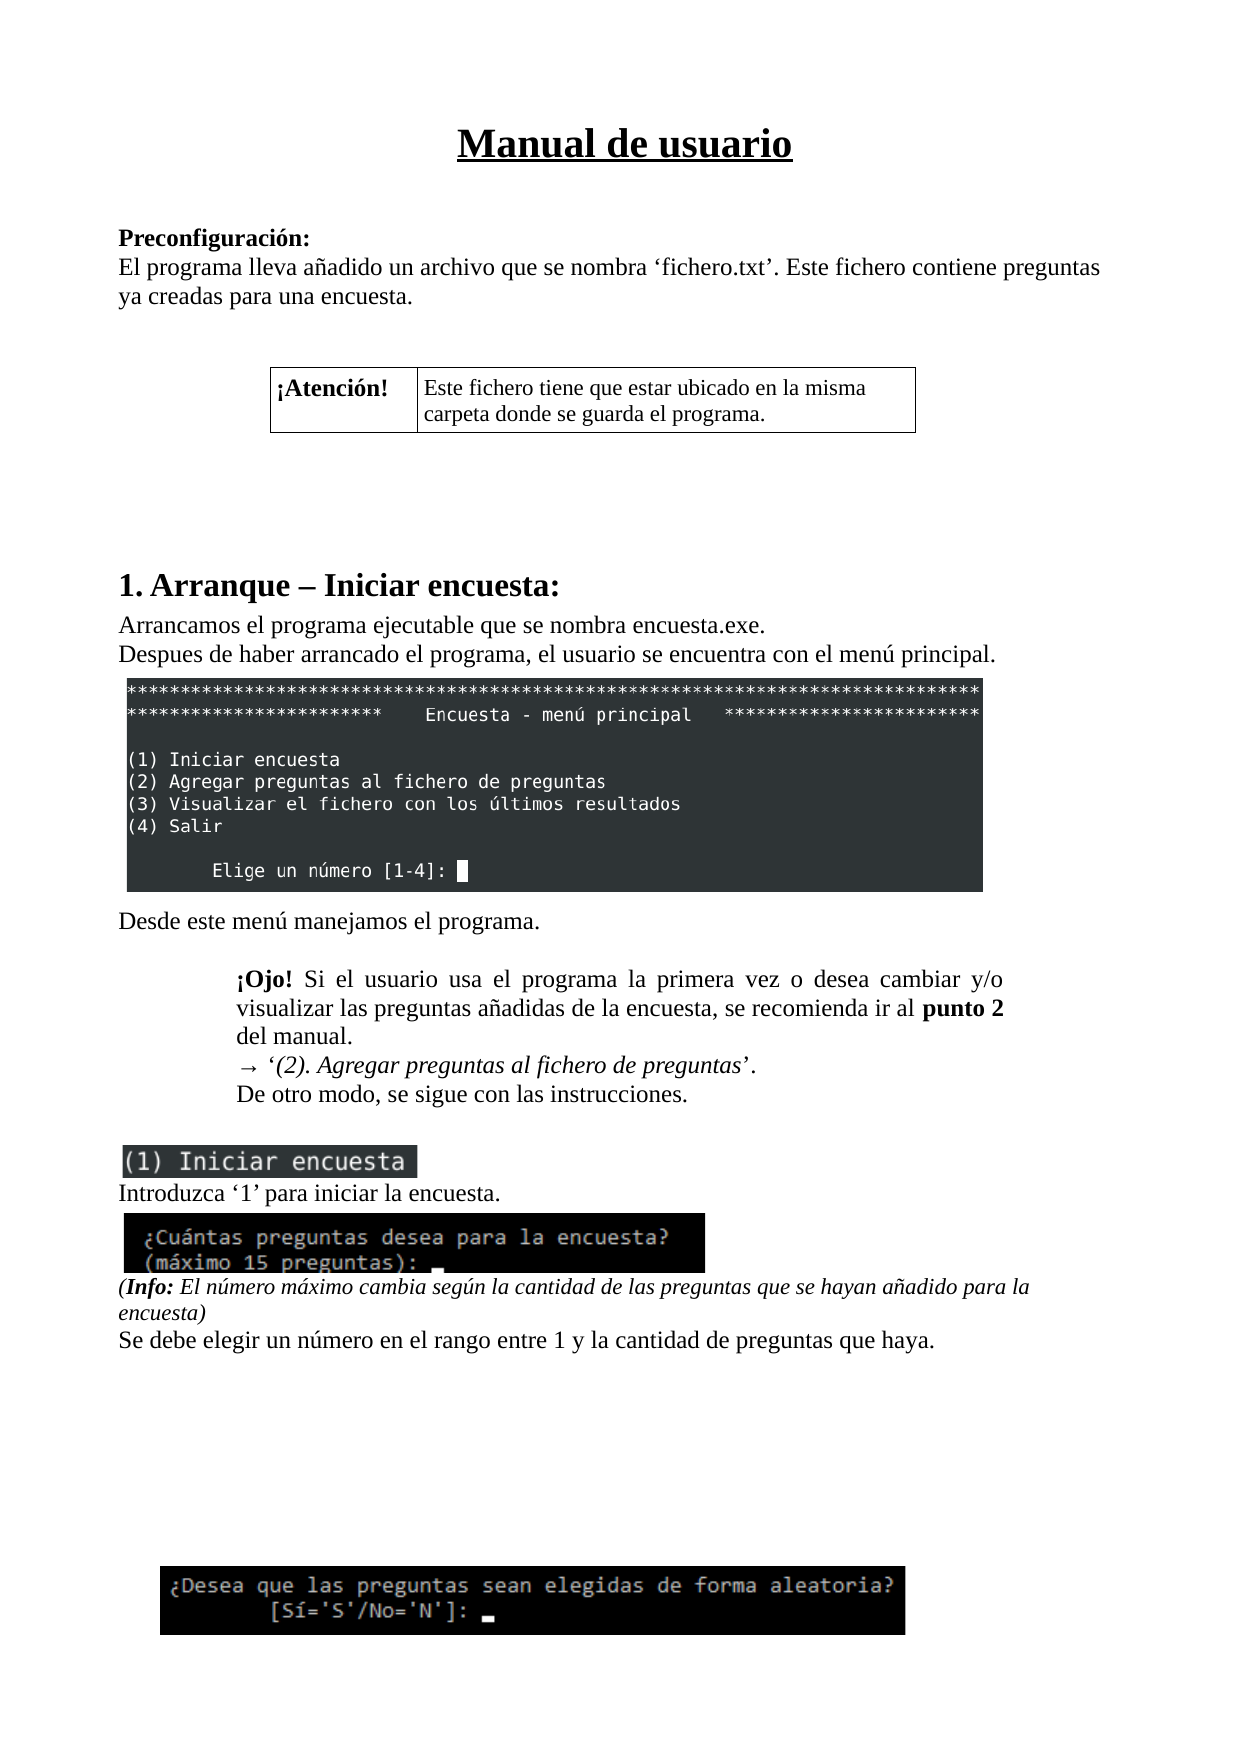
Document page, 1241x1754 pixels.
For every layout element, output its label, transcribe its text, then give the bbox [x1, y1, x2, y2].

text Arrancamos el programa ejecutable que se nombra encuesta.exe. [118, 610, 1122, 639]
text (Info: El número máximo cambia según la cantidad de las preguntas que se hayan añadido para la encuesta) [118, 1206, 1122, 1325]
text Se debe elegir un número en el rango entre 1 y la cantidad de preguntas que haya. [118, 1325, 1122, 1354]
text → ‘(2). Agregar preguntas al fichero de preguntas’. [236, 1050, 1004, 1079]
text Desde este menú manejamos el programa. [118, 906, 1122, 935]
table_header ¡Atención! [271, 368, 417, 432]
table_header Este fichero tiene que estar ubicado en la misma carpeta donde se guarda el programa. [418, 368, 915, 432]
text Introduzca ‘1’ para iniciar la encuesta. [118, 1136, 1122, 1206]
text Despues de haber arrancado el programa, el usuario se encuentra con el menú principal. [118, 639, 1122, 668]
picture [126, 678, 983, 892]
picture [123, 1213, 706, 1273]
text De otro modo, se sigue con las instrucciones. [236, 1079, 1004, 1108]
text Preconfiguración: [118, 223, 1122, 252]
picture [122, 1145, 418, 1178]
subtitle 1. Arranque – Iniciar encuesta: [118, 566, 1122, 604]
text El programa lleva añadido un archivo que se nombra ‘fichero.txt’. Este fichero contiene preguntas ya creadas para una encuesta. [118, 252, 1122, 310]
text ¡Ojo! Si el usuario usa el programa la primera vez o desea cambiar y/o visualizar las preguntas añadidas de la encuesta, se recomienda ir al punto 2 del manual. [236, 964, 1004, 1050]
picture [160, 1566, 906, 1635]
subtitle Manual de usuario [118, 118, 1131, 166]
